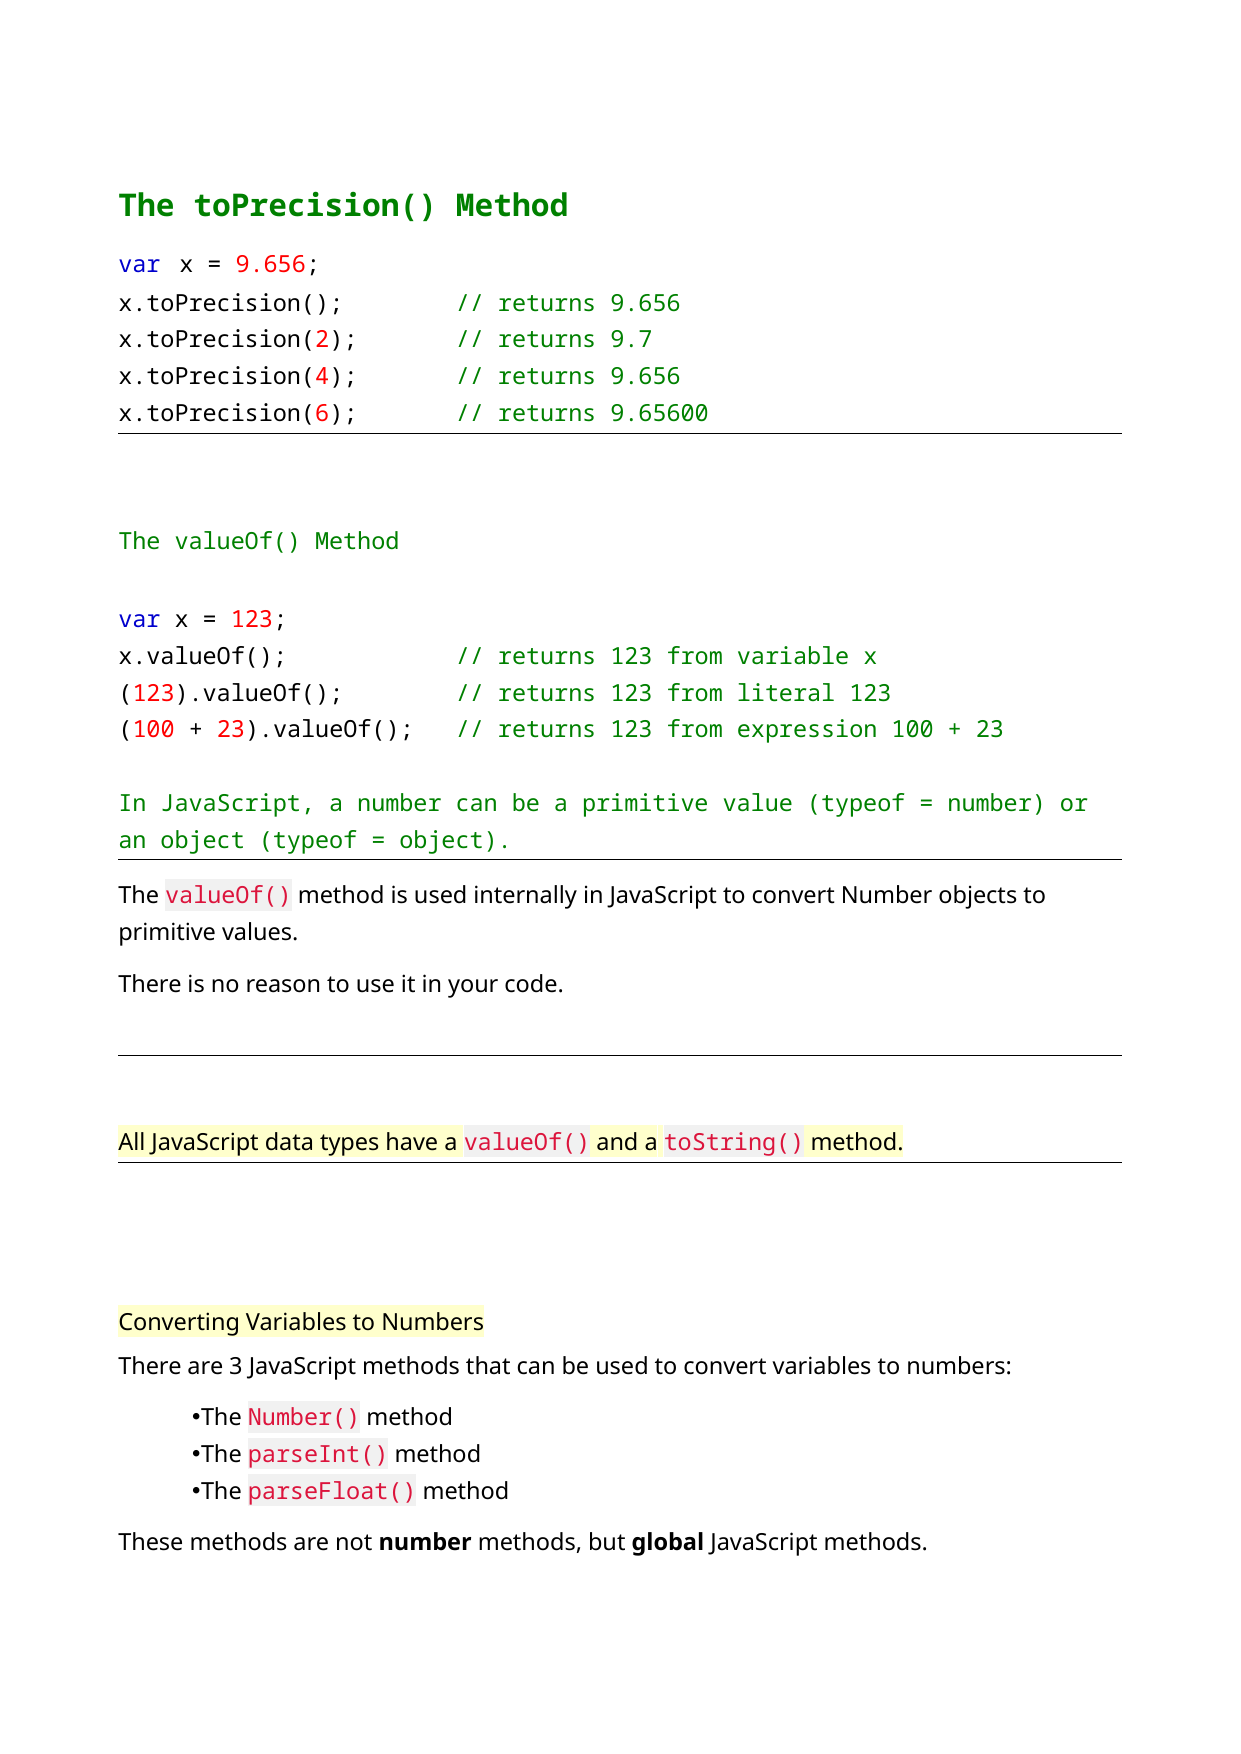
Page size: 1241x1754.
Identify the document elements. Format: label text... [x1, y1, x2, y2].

list The parseFloat() method [118, 1474, 1122, 1506]
subtitle The toPrecision() Method [118, 183, 1122, 226]
text All JavaScript data types have a valueOf() and a toString() method. [118, 1125, 1122, 1162]
text There are 3 JavaScript methods that can be used to convert variables to numbers: [118, 1349, 1122, 1381]
subtitle Converting Variables to Numbers [118, 1305, 1122, 1337]
list The Number() method [118, 1401, 1122, 1433]
text These methods are not number methods, but global JavaScript methods. [118, 1526, 1122, 1557]
list The parseInt() method [118, 1437, 1122, 1469]
text var x = 123; x.valueOf(); // returns 123 from variable x (123).valueOf(); // returns 123 from literal 123 (100 + 23).valueOf(); // returns 123 from expression 100 + 23 In JavaScript, a number can be a primitive value (typeof = number) or an object (typeof = object). [118, 569, 1122, 859]
text There is no reason to use it in your code. [118, 967, 1122, 999]
text The valueOf() method is used internally in JavaScript to convert Number objects to primitive values. [118, 879, 1122, 947]
text var x = 9.656; x.toPrecision(); // returns 9.656 x.toPrecision(2); // returns 9.7 x.toPrecision(4); // returns 9.656 x.toPrecision(6); // returns 9.65600 [118, 238, 1122, 433]
subtitle The valueOf() Method [118, 524, 1122, 556]
